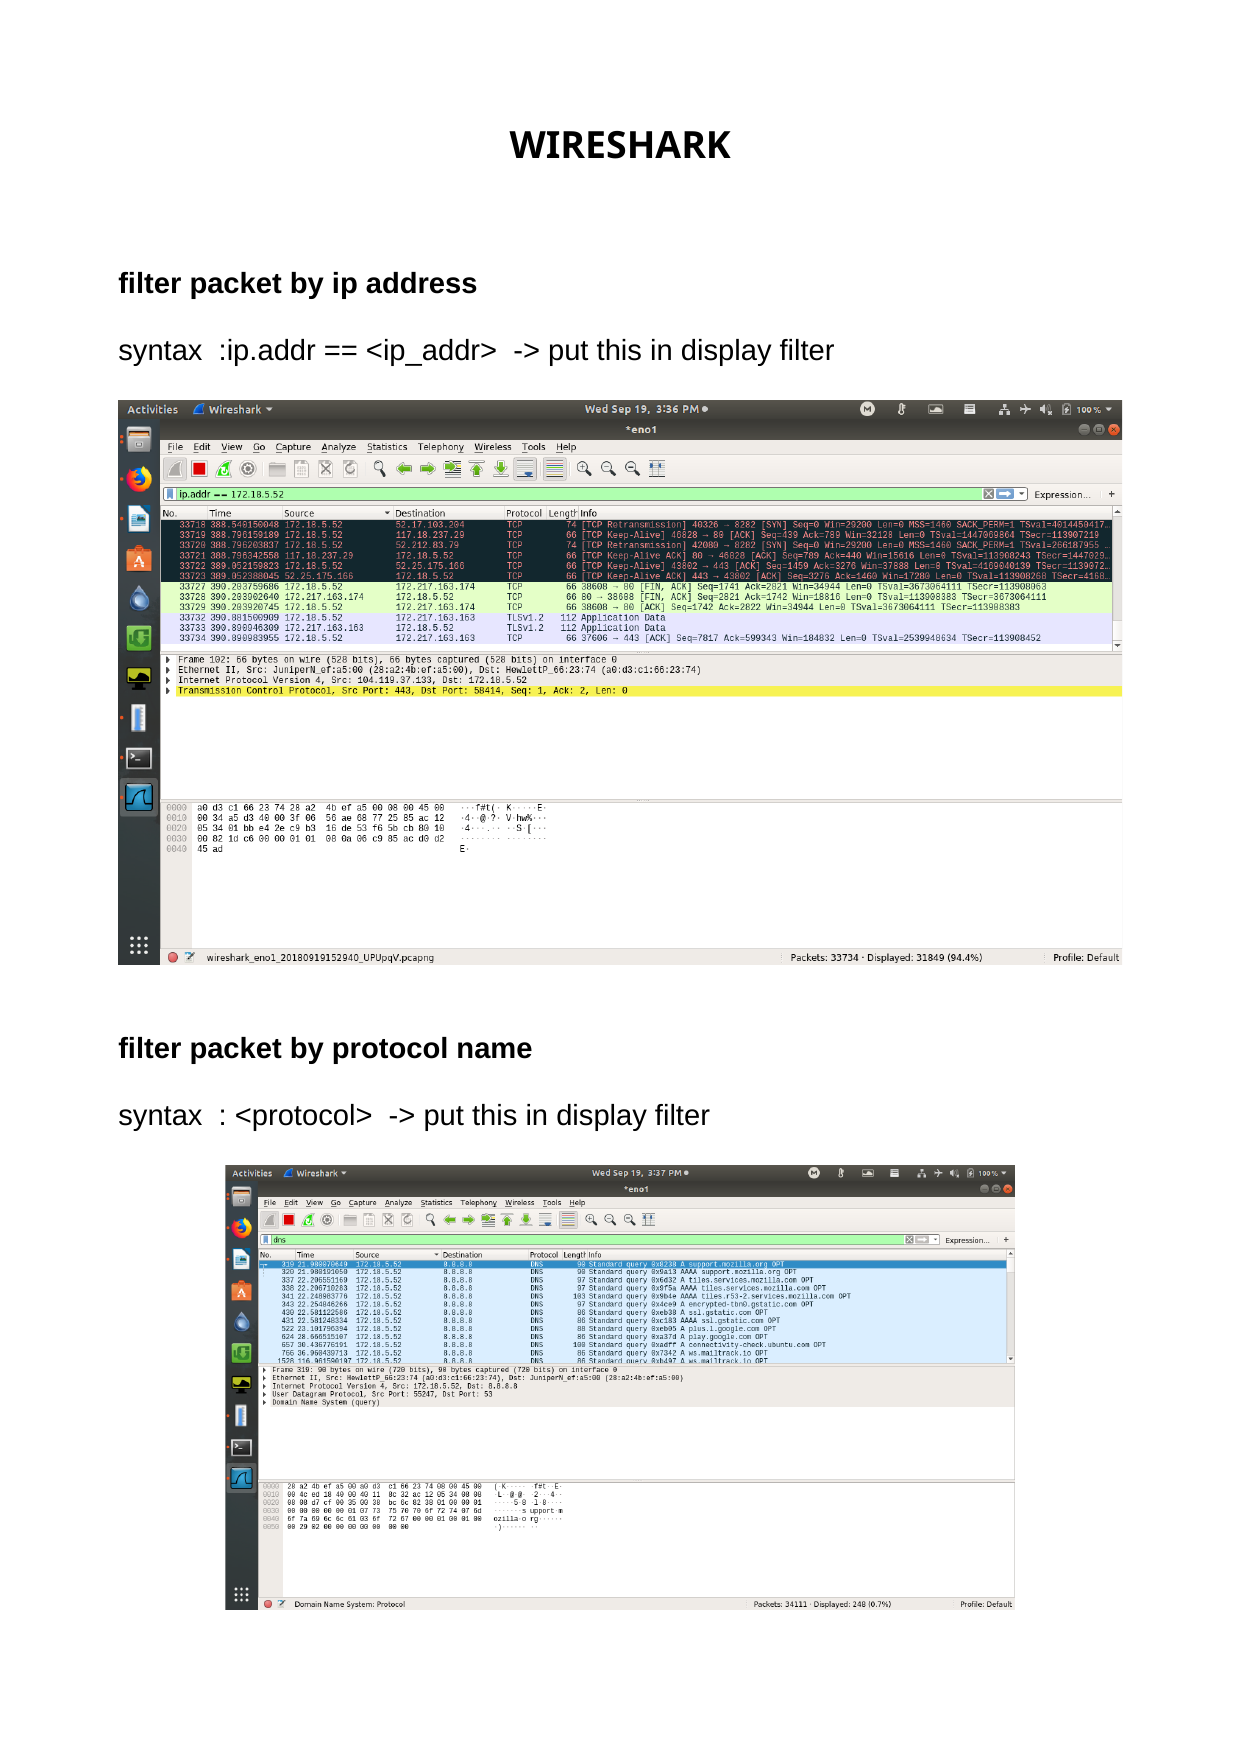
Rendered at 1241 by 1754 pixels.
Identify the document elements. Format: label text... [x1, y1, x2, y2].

text filter packet by protocol name [118, 1031, 1122, 1065]
text filter packet by ip address [118, 266, 1122, 299]
text syntax :ip.addr == <ip_addr> -> put this in display filter [118, 333, 1122, 366]
picture [225, 1165, 1015, 1610]
picture [118, 400, 1123, 965]
text syntax : <protocol> -> put this in display filter [118, 1098, 1122, 1132]
